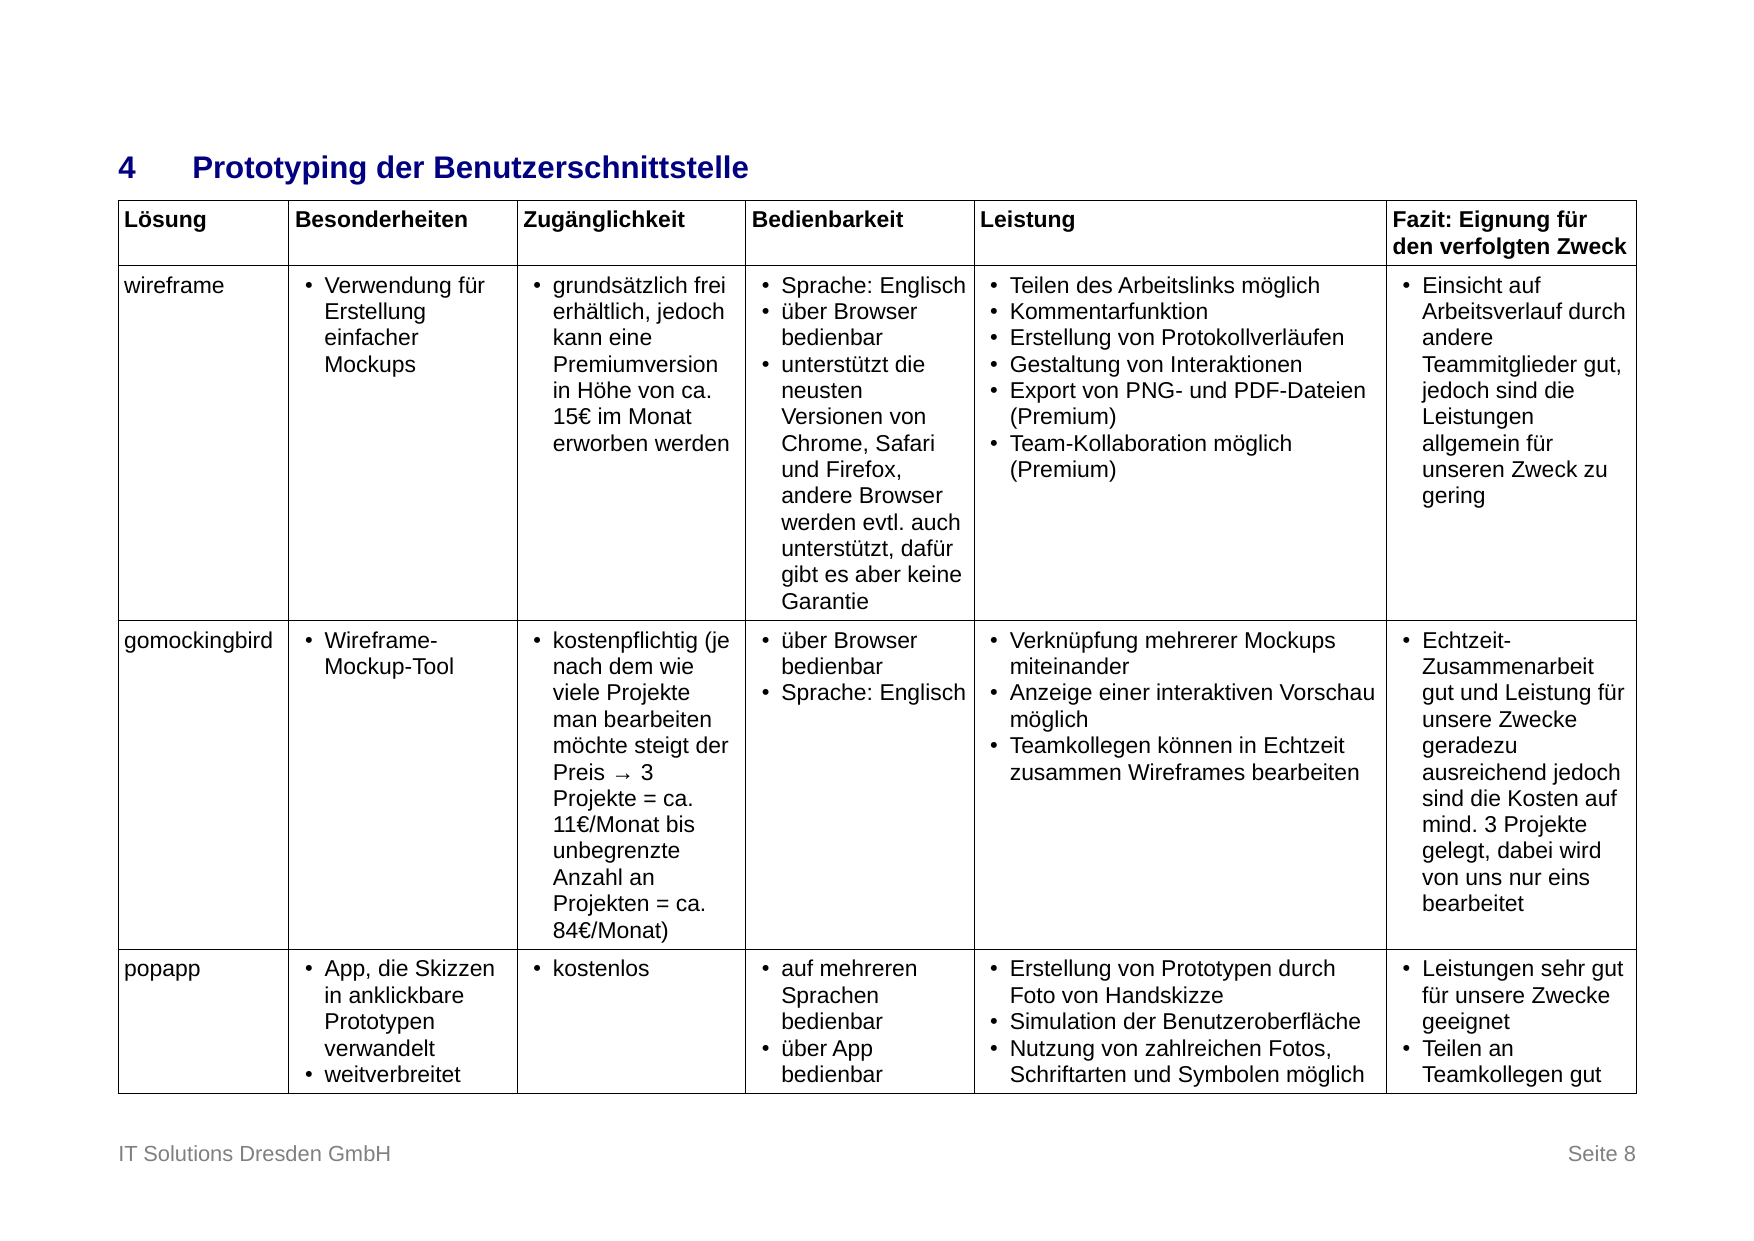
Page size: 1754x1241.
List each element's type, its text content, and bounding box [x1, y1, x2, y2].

table_cell über Browser bedienbar Sprache: Englisch [746, 621, 974, 949]
table_header Bedienbarkeit [746, 201, 974, 265]
table_cell kostenpflichtig (je nach dem wie viele Projekte man bearbeiten möchte steigt der Preis → 3 Projekte = ca. 11€/Monat bis unbegrenzte Anzahl an Projekten = ca. 84€/Monat) [518, 621, 745, 949]
table_header Leistung [975, 201, 1386, 265]
table_cell kostenlos [518, 950, 745, 1093]
table_cell wireframe [119, 266, 288, 620]
table_cell gomockingbird [119, 621, 288, 949]
table_cell Einsicht auf Arbeitsverlauf durch andere Teammitglieder gut, jedoch sind die Leistungen allgemein für unseren Zweck zu gering [1387, 266, 1636, 620]
table_cell Teilen des Arbeitslinks möglich Kommentarfunktion Erstellung von Protokollverläufen Gestaltung von Interaktionen Export von PNG- und PDF-Dateien (Premium) Team-Kollaboration möglich (Premium) [975, 266, 1386, 620]
table_cell grundsätzlich frei erhältlich, jedoch kann eine Premiumversion in Höhe von ca. 15€ im Monat erworben werden [518, 266, 745, 620]
table_cell Sprache: Englisch über Browser bedienbar unterstützt die neusten Versionen von Chrome, Safari und Firefox, andere Browser werden evtl. auch unterstützt, dafür gibt es aber keine Garantie [746, 266, 974, 620]
subtitle Prototyping der Benutzerschnittstelle [118, 149, 1636, 185]
table_cell Leistungen sehr gut für unsere Zwecke geeignet Teilen an Teamkollegen gut [1387, 950, 1636, 1093]
table_cell Echtzeit-Zusammenarbeit gut und Leistung für unsere Zwecke geradezu ausreichend jedoch sind die Kosten auf mind. 3 Projekte gelegt, dabei wird von uns nur eins bearbeitet [1387, 621, 1636, 949]
table_header Zugänglichkeit [518, 201, 745, 265]
table_header Lösung [119, 201, 288, 265]
table_cell App, die Skizzen in anklickbare Prototypen verwandelt weitverbreitet Nutzer sind z.B. Yahoo, Zynga, LinkedIn von Marvel aufgekauft wird noch stetig aktualisiert [289, 950, 517, 1093]
table_cell Verknüpfung mehrerer Mockups miteinander Anzeige einer interaktiven Vorschau möglich Teamkollegen können in Echtzeit zusammen Wireframes bearbeiten [975, 621, 1386, 949]
table_cell popapp [119, 950, 288, 1093]
table_cell Erstellung von Prototypen durch Foto von Handskizze Simulation der Benutzeroberfläche Nutzung von zahlreichen Fotos, Schriftarten und Symbolen möglich Teilen des Prototypen an Kollegen/Freunde möglich [975, 950, 1386, 1093]
table_cell auf mehreren Sprachen bedienbar über App bedienbar Prototyp kann auf jedem Gerät ausprobiert werden einfache Bedienung [746, 950, 974, 1093]
table_header Fazit: Eignung für den verfolgten Zweck [1387, 201, 1636, 265]
table_cell Wireframe-Mockup-Tool [289, 621, 517, 949]
table_cell Verwendung für Erstellung einfacher Mockups [289, 266, 517, 620]
table_header Besonderheiten [289, 201, 517, 265]
